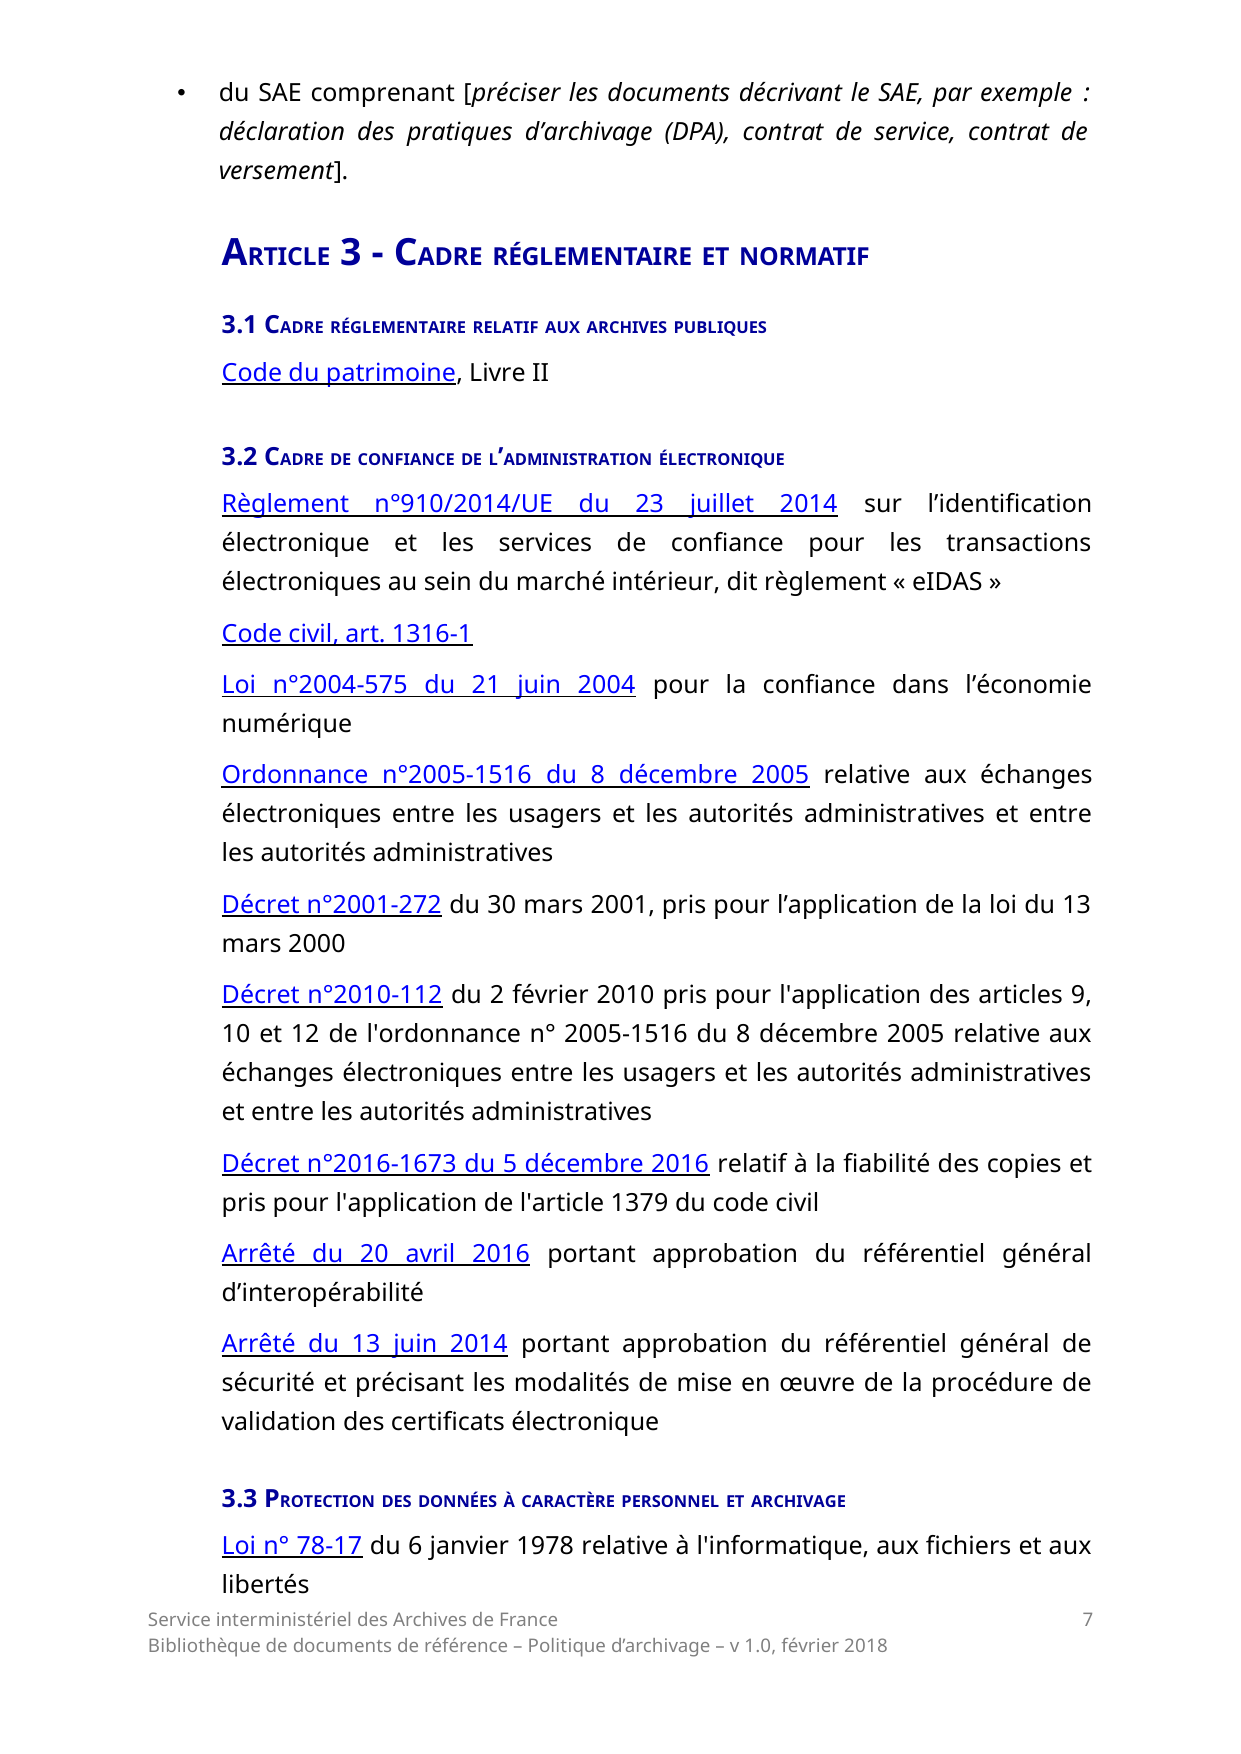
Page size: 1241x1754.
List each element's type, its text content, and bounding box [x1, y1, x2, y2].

text Code civil, art. 1316-1 [221, 616, 1093, 649]
text Loi n°2004-575 du 21 juin 2004 pour la confiance dans l’économie numérique [221, 667, 1093, 740]
text Arrêté du 13 juin 2014 portant approbation du référentiel général de sécurité et précisant les modalités de mise en œuvre de la procédure de validation des certificats électronique [221, 1326, 1093, 1438]
list du SAE comprenant [préciser les documents décrivant le SAE, par exemple : déclaration des pratiques d’archivage (DPA), contrat de service, contrat de versement]. [177, 75, 1093, 187]
subtitle Article 3 - Cadre réglementaire et normatif [221, 225, 1093, 276]
subtitle 3.2 Cadre de confiance de l’administration électronique [221, 439, 1093, 473]
subtitle 3.3 Protection des données à caractère personnel et archivage [221, 1481, 1093, 1514]
text Code du patrimoine, Livre II [221, 354, 1093, 388]
text Loi n° 78-17 du 6 janvier 1978 relative à l'informatique, aux fichiers et aux libertés [221, 1528, 1093, 1601]
subtitle 3.1 Cadre réglementaire relatif aux archives publiques [221, 307, 1093, 341]
text Décret n°2001-272 du 30 mars 2001, pris pour l’application de la loi du 13 mars 2000 [221, 887, 1093, 960]
text Décret n°2010-112 du 2 février 2010 pris pour l'application des articles 9, 10 et 12 de l'ordonnance n° 2005-1516 du 8 décembre 2005 relative aux échanges électroniques entre les usagers et les autorités administratives et entre les autorités administratives [221, 977, 1093, 1128]
text Décret n°2016-1673 du 5 décembre 2016 relatif à la fiabilité des copies et pris pour l'application de l'article 1379 du code civil [221, 1146, 1093, 1218]
text Règlement n°910/2014/UE du 23 juillet 2014 sur l’identification électronique et les services de confiance pour les transactions électroniques au sein du marché intérieur, dit règlement « eIDAS » [221, 486, 1093, 598]
text Ordonnance n°2005-1516 du 8 décembre 2005 relative aux échanges électroniques entre les usagers et les autorités administratives et entre les autorités administratives [221, 757, 1093, 869]
text Arrêté du 20 avril 2016 portant approbation du référentiel général d’interopérabilité [221, 1236, 1093, 1309]
